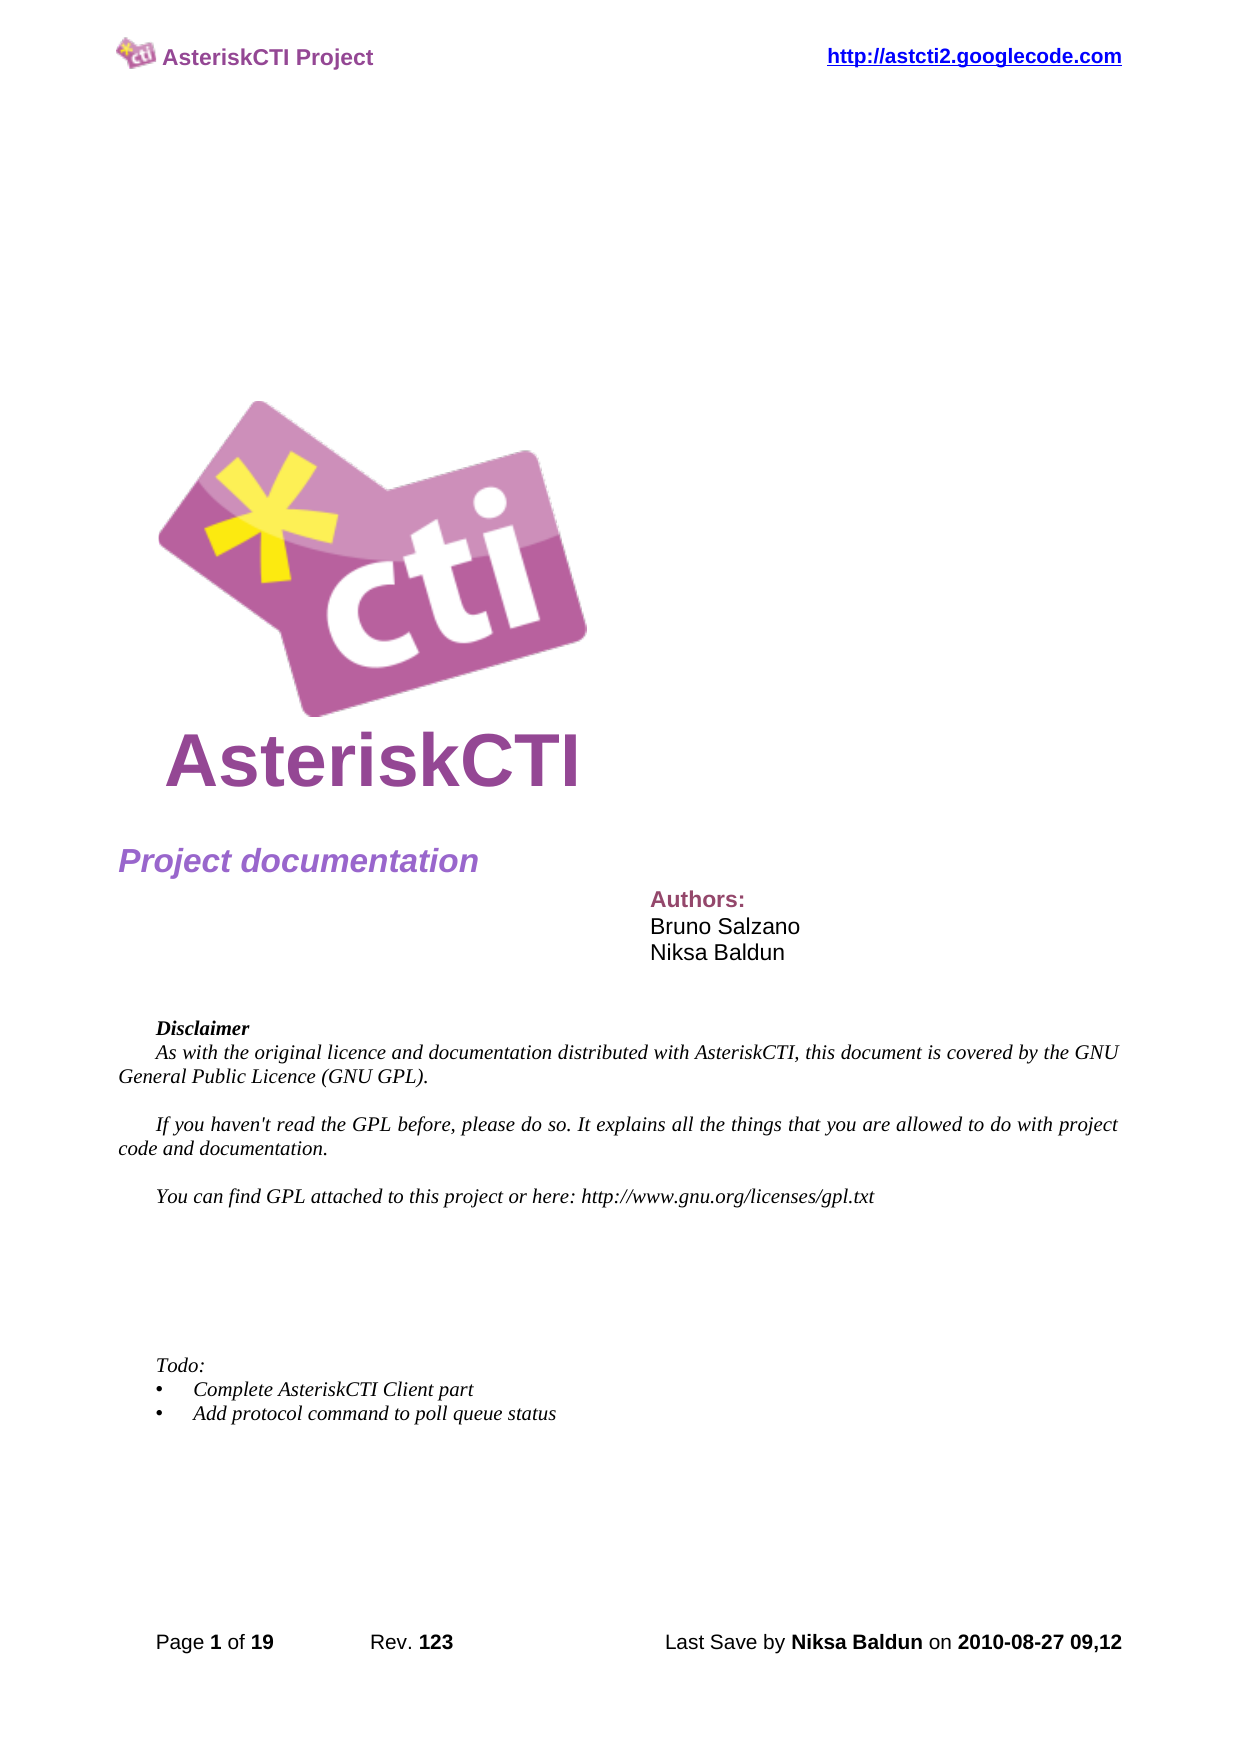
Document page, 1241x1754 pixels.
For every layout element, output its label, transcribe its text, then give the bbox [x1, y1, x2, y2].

table_header AsteriskCTI Project documentation [107, 401, 639, 966]
text You can find GPL attached to this project or here: http://www.gnu.org/licenses/gpl.txt [118, 1184, 1122, 1208]
list Complete AsteriskCTI Client part [156, 1377, 1122, 1401]
text Disclaimer [118, 1016, 1122, 1040]
picture [158, 401, 587, 717]
picture [116, 34, 157, 74]
list Add protocol command to poll queue status [156, 1401, 1122, 1425]
text If you haven't read the GPL before, please do so. It explains all the things that you are allowed to do with project code and documentation. [118, 1112, 1122, 1160]
text As with the original licence and documentation distributed with AsteriskCTI, this document is covered by the GNU General Public Licence (GNU GPL). [118, 1040, 1122, 1088]
text Todo: [118, 1353, 1122, 1377]
table_header Authors: Bruno Salzano Niksa Baldun [639, 401, 1148, 966]
